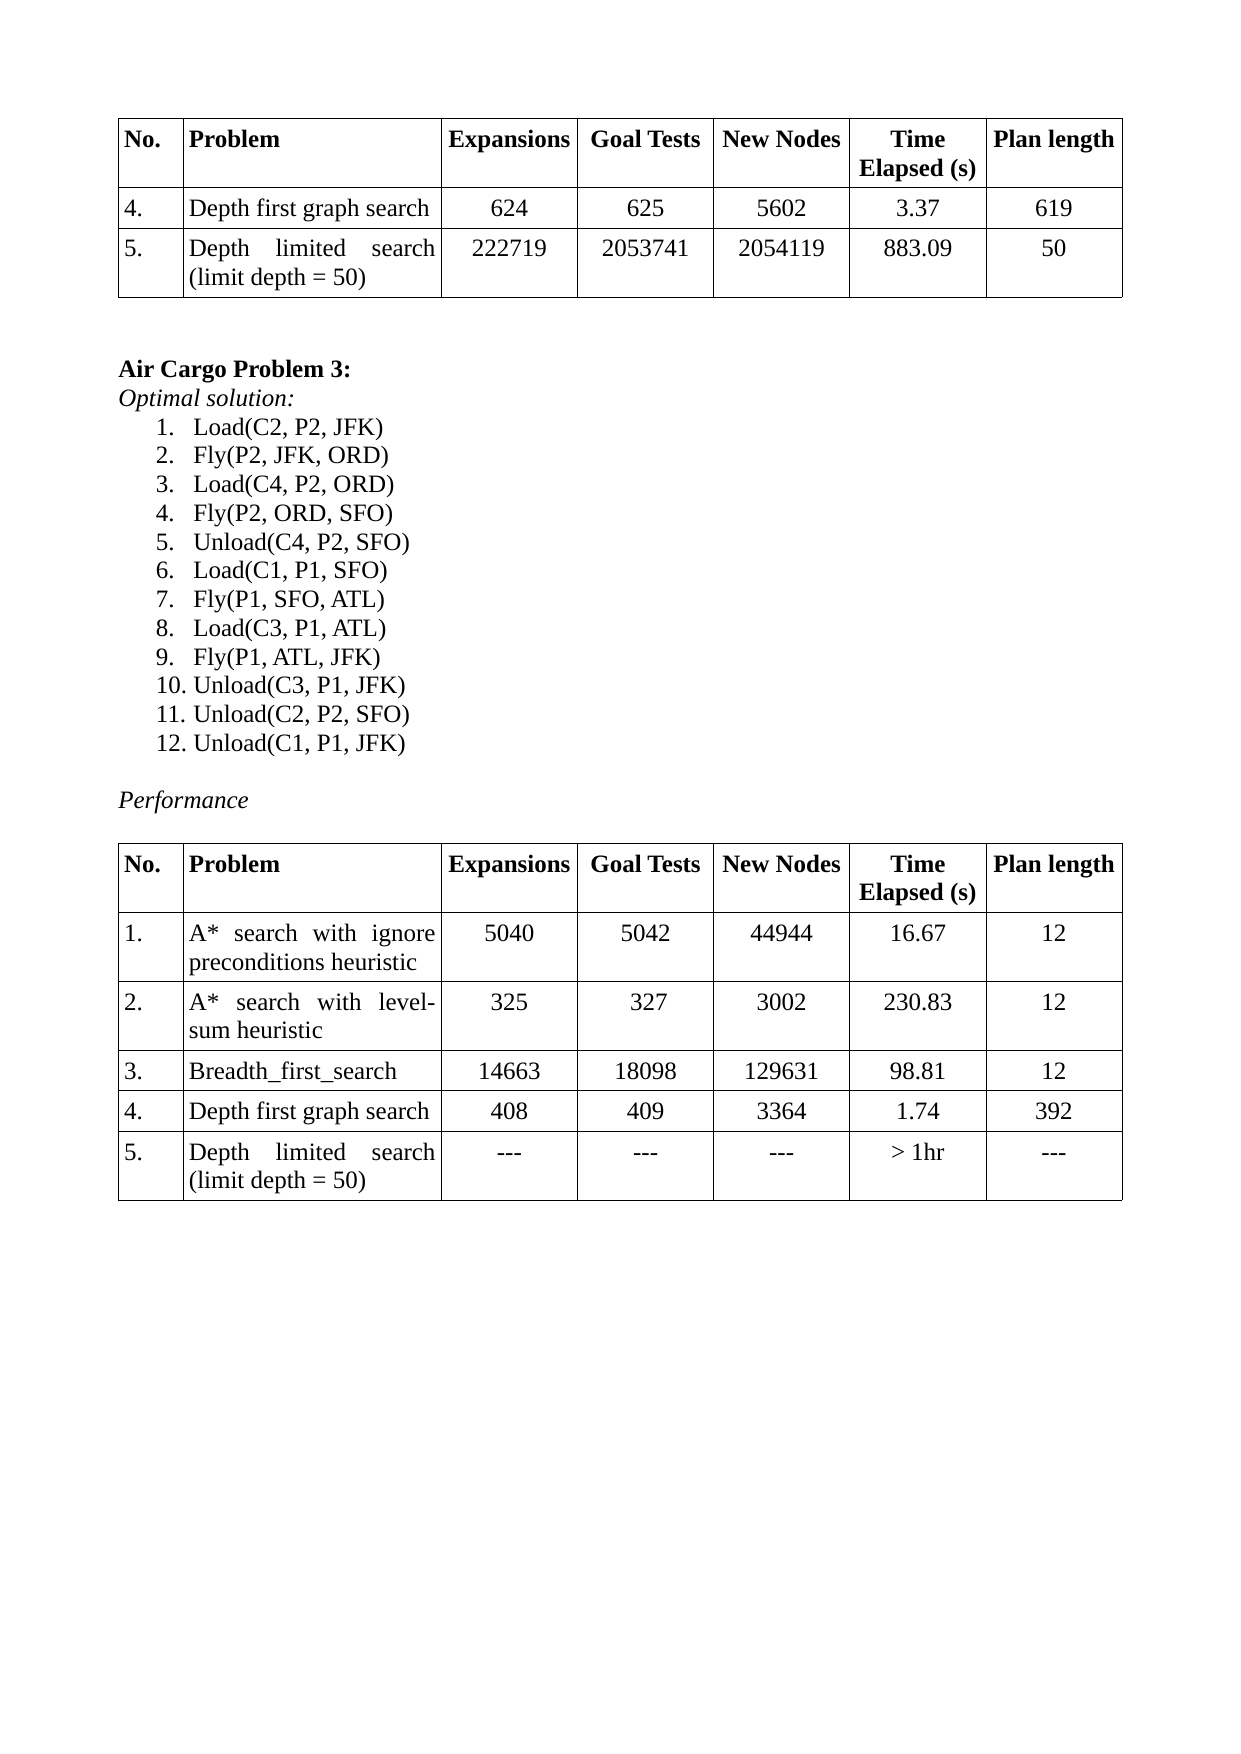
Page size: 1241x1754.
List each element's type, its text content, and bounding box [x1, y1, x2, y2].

table_cell [119, 1132, 183, 1200]
list Fly(P2, JFK, ORD) [156, 440, 1122, 469]
table_cell 5042 [578, 913, 713, 981]
table_cell 3364 [714, 1091, 849, 1131]
table_cell 230.83 [850, 982, 986, 1050]
table_cell 16.67 [850, 913, 986, 981]
table_cell Depth limited search (limit depth = 50) [184, 1132, 441, 1200]
table_cell 129631 [714, 1051, 849, 1090]
table_header No. [119, 119, 183, 187]
table_cell 883.09 [850, 229, 986, 297]
table_cell 325 [442, 982, 577, 1050]
table_cell [119, 188, 183, 227]
table_cell 5602 [714, 188, 849, 227]
table_cell 3002 [714, 982, 849, 1050]
list Unload(C3, P1, JFK) [156, 670, 1122, 699]
table_header Problem [184, 844, 441, 912]
table_cell 12 [987, 1051, 1122, 1090]
table_cell --- [578, 1132, 713, 1200]
table_header Goal Tests [578, 844, 713, 912]
table_cell 5040 [442, 913, 577, 981]
table_cell Depth limited search (limit depth = 50) [184, 229, 441, 297]
table_cell --- [442, 1132, 577, 1200]
table_header New Nodes [714, 119, 849, 187]
table_cell 619 [987, 188, 1122, 227]
table_cell Depth first graph search [184, 188, 441, 227]
table_cell 2054119 [714, 229, 849, 297]
table_cell 392 [987, 1091, 1122, 1131]
list Load(C3, P1, ATL) [156, 613, 1122, 642]
table_header Plan length [987, 119, 1122, 187]
table_cell [119, 229, 183, 297]
table_cell 327 [578, 982, 713, 1050]
table_cell 50 [987, 229, 1122, 297]
table_cell > 1hr [850, 1132, 986, 1200]
table_cell 98.81 [850, 1051, 986, 1090]
list Load(C1, P1, SFO) [156, 555, 1122, 584]
table_cell 44944 [714, 913, 849, 981]
list Unload(C2, P2, SFO) [156, 699, 1122, 728]
text Optimal solution: [118, 383, 1122, 412]
table_cell 222719 [442, 229, 577, 297]
table_cell [119, 1091, 183, 1131]
list Unload(C4, P2, SFO) [156, 527, 1122, 555]
table_cell 18098 [578, 1051, 713, 1090]
text Performance [118, 785, 1122, 814]
table_header No. [119, 844, 183, 912]
table_header Plan length [987, 844, 1122, 912]
table_cell 1.74 [850, 1091, 986, 1131]
table_header New Nodes [714, 844, 849, 912]
table_cell 409 [578, 1091, 713, 1131]
table_cell 2053741 [578, 229, 713, 297]
table_header Expansions [442, 844, 577, 912]
table_header Goal Tests [578, 119, 713, 187]
table_cell [119, 1051, 183, 1090]
list Unload(C1, P1, JFK) [156, 728, 1122, 757]
table_cell 408 [442, 1091, 577, 1131]
table_header Expansions [442, 119, 577, 187]
table_cell 12 [987, 913, 1122, 981]
table_cell 12 [987, 982, 1122, 1050]
list Fly(P1, ATL, JFK) [156, 642, 1122, 670]
list Fly(P2, ORD, SFO) [156, 498, 1122, 527]
table_cell A* search with level-sum heuristic [184, 982, 441, 1050]
table_cell --- [714, 1132, 849, 1200]
table_cell 14663 [442, 1051, 577, 1090]
table_cell [119, 913, 183, 981]
list Load(C2, P2, JFK) [156, 412, 1122, 440]
table_header Problem [184, 119, 441, 187]
table_header Time Elapsed (s) [850, 119, 986, 187]
table_cell Breadth_first_search [184, 1051, 441, 1090]
table_cell [119, 982, 183, 1050]
table_cell --- [987, 1132, 1122, 1200]
table_cell Depth first graph search [184, 1091, 441, 1131]
text Air Cargo Problem 3: [118, 354, 1122, 383]
table_cell A* search with ignore preconditions heuristic [184, 913, 441, 981]
table_cell 624 [442, 188, 577, 227]
table_cell 3.37 [850, 188, 986, 227]
table_cell 625 [578, 188, 713, 227]
list Load(C4, P2, ORD) [156, 469, 1122, 498]
table_header Time Elapsed (s) [850, 844, 986, 912]
list Fly(P1, SFO, ATL) [156, 584, 1122, 613]
